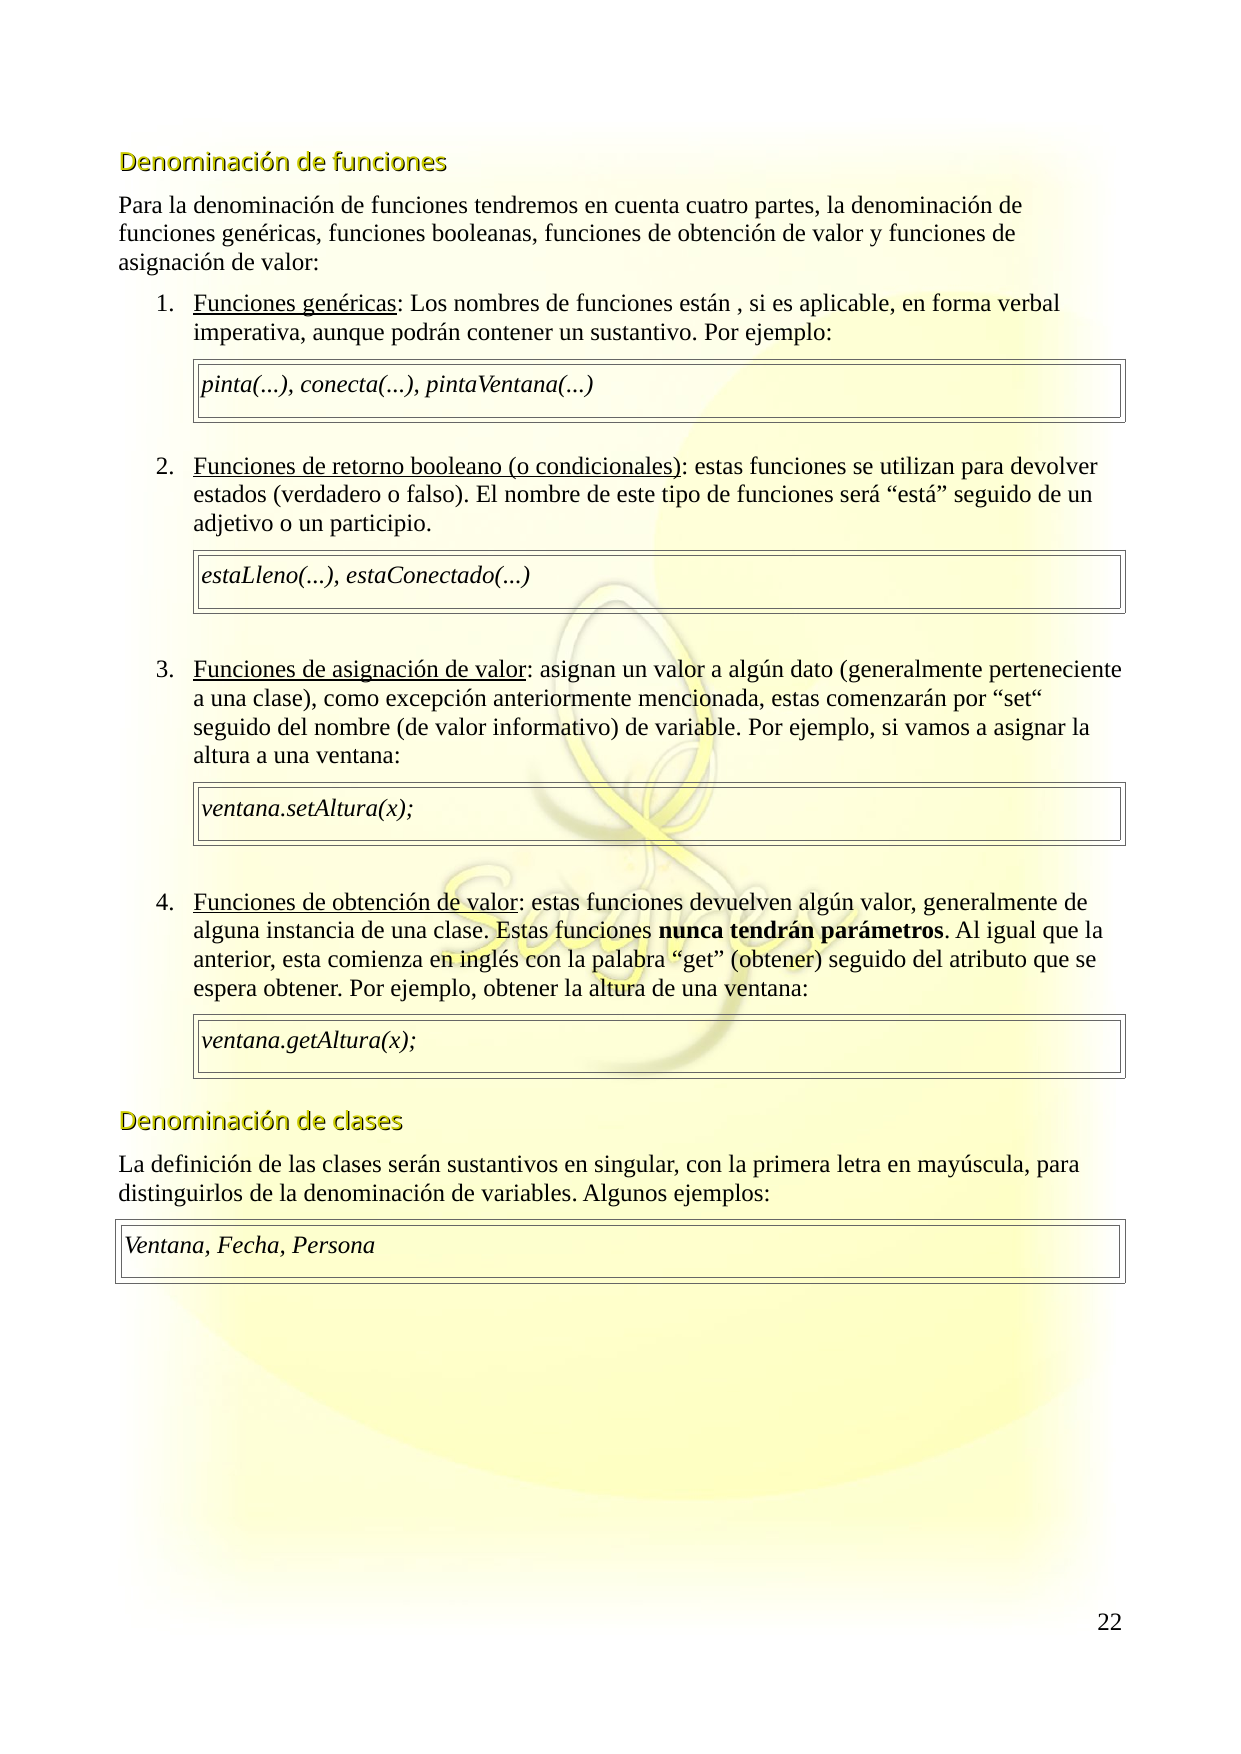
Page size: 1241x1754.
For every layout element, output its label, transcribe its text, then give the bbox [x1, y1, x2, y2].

picture [118, 118, 1122, 143]
list Funciones genéricas: Los nombres de funciones están , si es aplicable, en forma verbal imperativa, aunque podrán contener un sustantivo. Por ejemplo: [156, 288, 1122, 346]
picture [118, 1277, 1122, 1283]
picture [118, 1284, 1122, 1636]
list Funciones de asignación de valor: asignan un valor a algún dato (generalmente perteneciente a una clase), como excepción anteriormente mencionada, estas comenzarán por “set“ seguido del nombre (de valor informativo) de variable. Por ejemplo, si vamos a asignar la altura a una ventana: [156, 654, 1122, 769]
list Funciones de obtención de valor: estas funciones devuelven algún valor, generalmente de alguna instancia de una clase. Estas funciones nunca tendrán parámetros. Al igual que la anterior, esta comienza en inglés con la palabra “get” (obtener) seguido del atributo que se espera obtener. Por ejemplo, obtener la altura de una ventana: [156, 887, 1122, 1002]
picture [194, 1015, 1122, 1078]
picture [194, 360, 1122, 422]
picture [118, 276, 1122, 1103]
text Para la denominación de funciones tendremos en cuenta cuatro partes, la denominación de funciones genéricas, funciones booleanas, funciones de obtención de valor y funciones de asignación de valor: [118, 190, 1122, 276]
table_header Ventana, Fecha, Persona [118, 1220, 1122, 1277]
picture [118, 177, 1122, 190]
list Funciones de retorno booleano (o condicionales): estas funciones se utilizan para devolver estados (verdadero o falso). El nombre de este tipo de funciones será “está” seguido de un adjetivo o un participio. [156, 451, 1122, 537]
subtitle Denominación de funciones [118, 143, 1122, 177]
picture [118, 1207, 1122, 1219]
subtitle Denominación de clases [118, 1103, 1122, 1137]
table_header ventana.setAltura(x); [195, 783, 1122, 840]
text La definición de las clases serán sustantivos en singular, con la primera letra en mayúscula, para distinguirlos de la denominación de variables. Algunos ejemplos: [118, 1149, 1122, 1207]
table_header estaLleno(...), estaConectado(...) [195, 551, 1122, 608]
picture [194, 783, 1122, 845]
table_header pinta(...), conecta(...), pintaVentana(...) [195, 360, 1122, 417]
table_header ventana.getAltura(x); [195, 1015, 1122, 1072]
picture [118, 1137, 1122, 1149]
picture [194, 551, 1122, 613]
